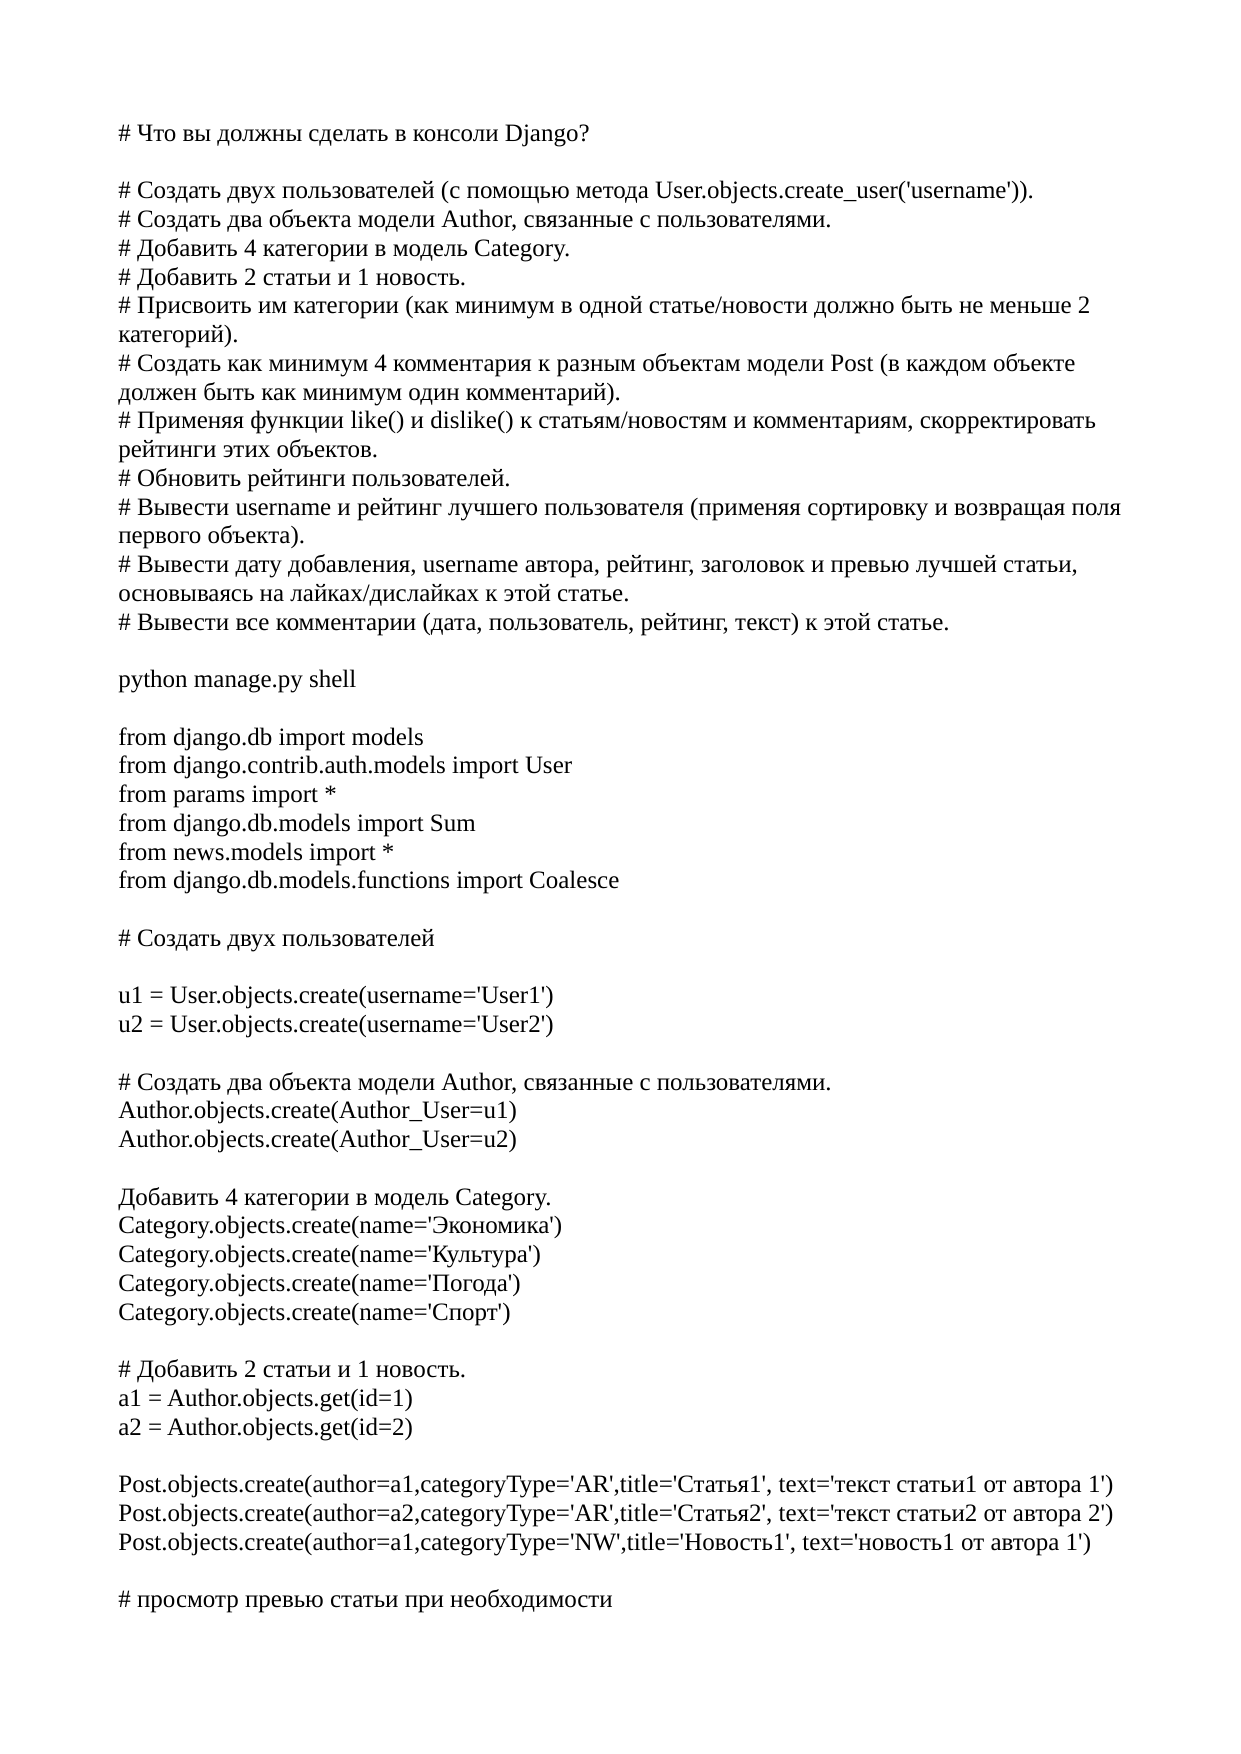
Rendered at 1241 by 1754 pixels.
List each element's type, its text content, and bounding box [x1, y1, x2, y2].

text u1 = User.objects.create(username='User1') [118, 981, 1122, 1009]
text Category.objects.create(name='Экономика') [118, 1211, 1122, 1239]
text Post.objects.create(author=a1,categoryType='AR',title='Статья1', text='текст статьи1 от автора 1') [118, 1469, 1122, 1498]
text Author.objects.create(Author_User=u1) [118, 1096, 1122, 1124]
text from news.models import * [118, 837, 1122, 866]
text # Создать как минимум 4 комментария к разным объектам модели Post (в каждом объекте должен быть как минимум один комментарий). [118, 348, 1122, 406]
text a2 = Author.objects.get(id=2) [118, 1412, 1122, 1441]
text Author.objects.create(Author_User=u2) [118, 1124, 1122, 1153]
text from django.db.models.functions import Coalesce [118, 866, 1122, 894]
text from django.db.models import Sum [118, 808, 1122, 837]
text from params import * [118, 779, 1122, 808]
text from django.db import models [118, 722, 1122, 751]
text u2 = User.objects.create(username='User2') [118, 1009, 1122, 1038]
text # Вывести username и рейтинг лучшего пользователя (применяя сортировку и возвращая поля первого объекта). [118, 492, 1122, 549]
text # Обновить рейтинги пользователей. [118, 463, 1122, 492]
text Category.objects.create(name='Спорт') [118, 1297, 1122, 1326]
text Category.objects.create(name='Культура') [118, 1239, 1122, 1268]
text # Создать двух пользователей [118, 923, 1122, 952]
text # Вывести дату добавления, username автора, рейтинг, заголовок и превью лучшей статьи, основываясь на лайках/дислайках к этой статье. [118, 549, 1122, 607]
text a1 = Author.objects.get(id=1) [118, 1383, 1122, 1412]
text # просмотр превью статьи при необходимости [118, 1584, 1122, 1613]
text Post.objects.create(author=a1,categoryType='NW',title='Новость1', text='новость1 от автора 1') [118, 1527, 1122, 1556]
text # Применяя функции like() и dislike() к статьям/новостям и комментариям, скорректировать рейтинги этих объектов. [118, 406, 1122, 463]
text Post.objects.create(author=a2,categoryType='AR',title='Статья2', text='текст статьи2 от автора 2') [118, 1498, 1122, 1527]
text # Добавить 2 статьи и 1 новость. [118, 262, 1122, 291]
text Добавить 4 категории в модель Category. [118, 1182, 1122, 1211]
text # Создать два объекта модели Author, связанные с пользователями. [118, 1067, 1122, 1096]
text # Добавить 2 статьи и 1 новость. [118, 1354, 1122, 1383]
text python manage.py shell [118, 664, 1122, 693]
text Category.objects.create(name='Погода') [118, 1268, 1122, 1297]
text # Создать двух пользователей (с помощью метода User.objects.create_user('username')). [118, 176, 1122, 204]
text from django.contrib.auth.models import User [118, 751, 1122, 779]
text # Создать два объекта модели Author, связанные с пользователями. [118, 204, 1122, 233]
text # Что вы должны сделать в консоли Django? [118, 118, 1122, 147]
text # Присвоить им категории (как минимум в одной статье/новости должно быть не меньше 2 категорий). [118, 291, 1122, 348]
text # Вывести все комментарии (дата, пользователь, рейтинг, текст) к этой статье. [118, 607, 1122, 636]
text # Добавить 4 категории в модель Category. [118, 233, 1122, 262]
